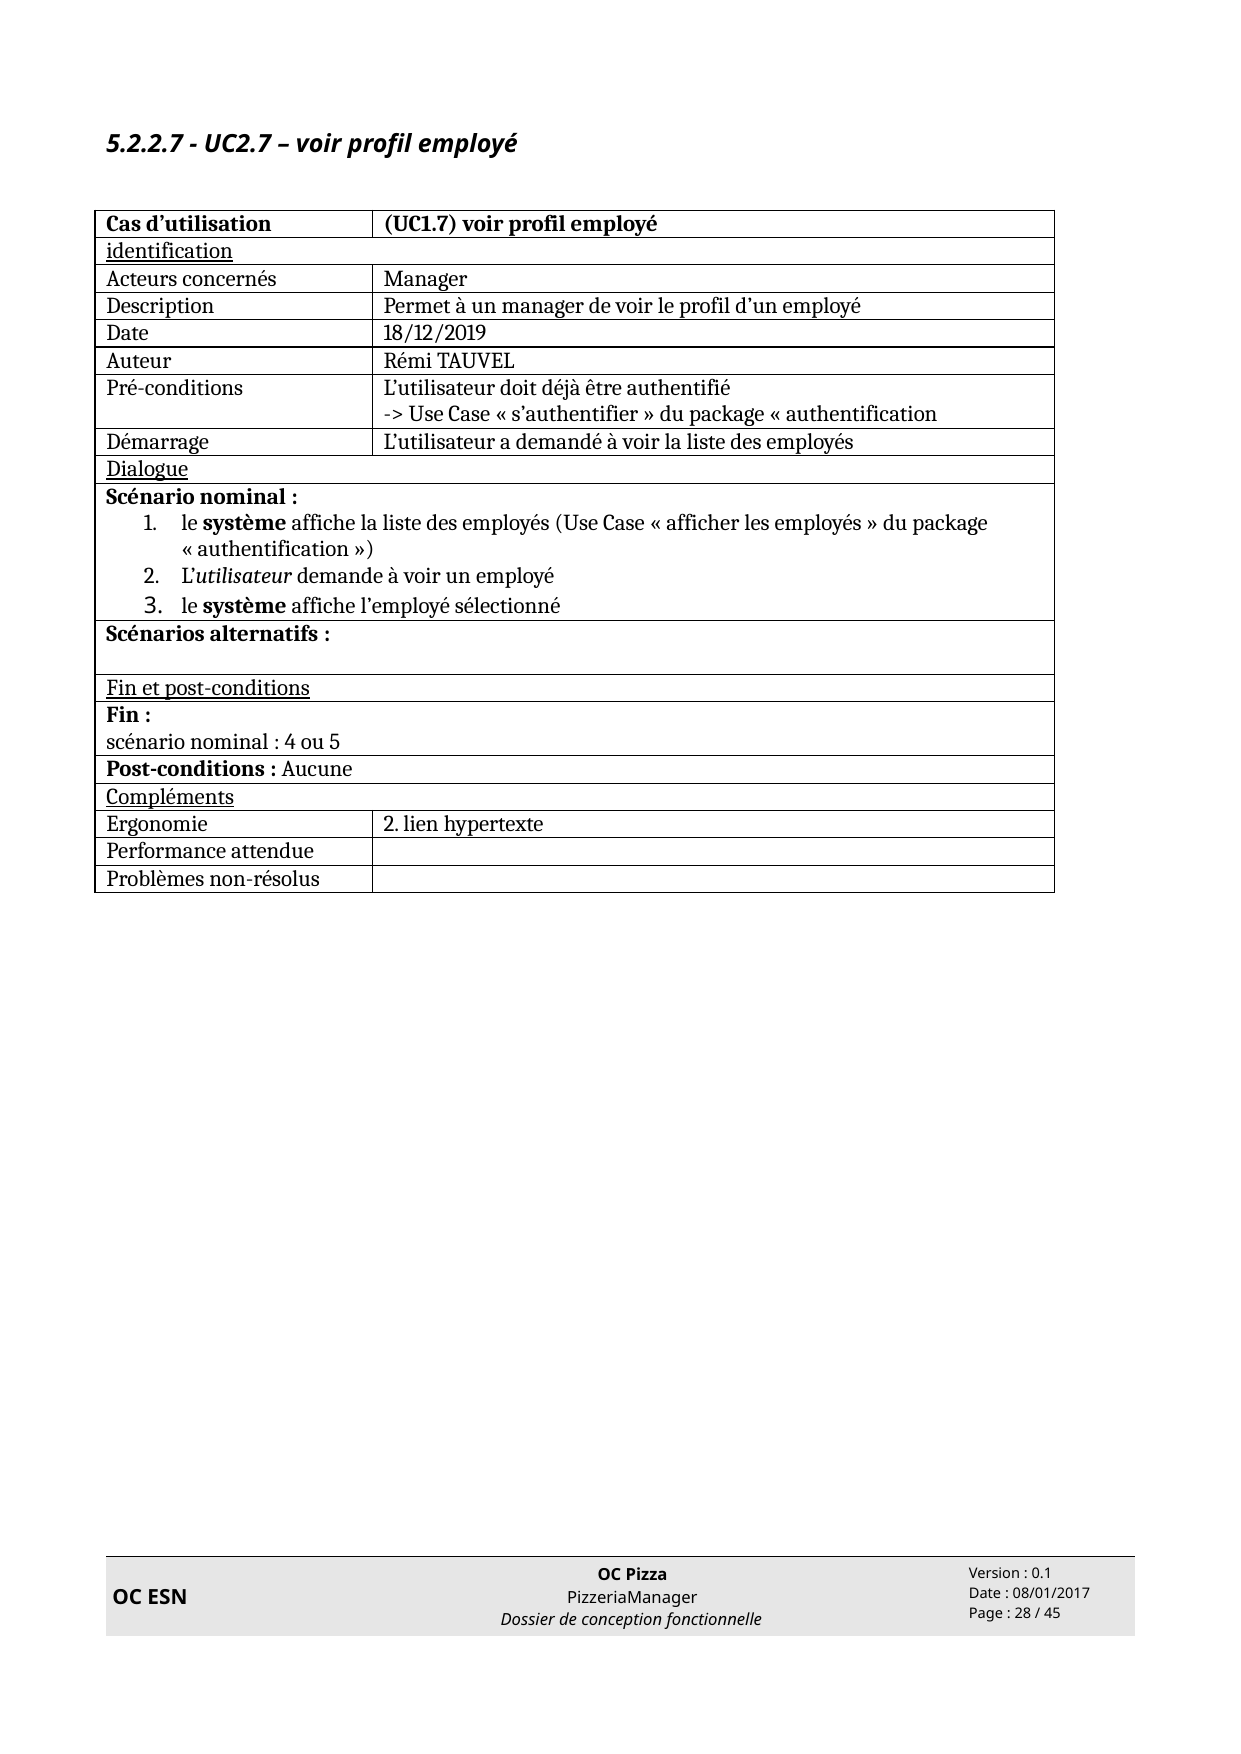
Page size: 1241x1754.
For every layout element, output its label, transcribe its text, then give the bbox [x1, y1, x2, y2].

table_header (UC1.7) voir profil employé [373, 211, 1054, 237]
table_cell Permet à un manager de voir le profil d’un employé [373, 293, 1054, 319]
table_cell [373, 838, 1054, 864]
table_cell Dialogue [96, 456, 1054, 482]
table_cell [373, 866, 1054, 892]
table_cell Compléments [96, 784, 1054, 810]
table_cell identification [96, 238, 1054, 264]
table_cell Fin et post-conditions [96, 675, 1054, 701]
table_cell Problèmes non-résolus [96, 866, 372, 892]
table_cell Ergonomie [96, 811, 372, 837]
table_cell L’utilisateur a demandé à voir la liste des employés [373, 429, 1054, 455]
table_cell Rémi TAUVEL [373, 348, 1054, 374]
table_cell Acteurs concernés [96, 265, 372, 292]
subtitle UC2.7 – voir profil employé [106, 125, 1134, 159]
table_cell 2. lien hypertexte [373, 811, 1054, 837]
table_cell 18/12/2019 [373, 320, 1054, 346]
table_cell Fin : scénario nominal : 4 ou 5 [96, 702, 1054, 755]
table_cell Scénarios alternatifs : [96, 621, 1054, 674]
table_cell Description [96, 293, 372, 319]
table_cell Post-conditions : Aucune [96, 756, 1054, 782]
table_cell Démarrage [96, 429, 372, 455]
table_cell Manager [373, 265, 1054, 292]
table_cell Date [96, 320, 372, 346]
table_header Cas d’utilisation [96, 211, 372, 237]
table_cell L’utilisateur doit déjà être authentifié -> Use Case « s’authentifier » du package « authentification [373, 375, 1054, 428]
table_cell Performance attendue [96, 838, 372, 864]
table_cell Auteur [96, 348, 372, 374]
table_cell Pré-conditions [96, 375, 372, 428]
table_cell Scénario nominal : le système affiche la liste des employés (Use Case « afficher les employés » du package « authentification ») L’utilisateur demande à voir un employé le système affiche l’employé sélectionné [96, 484, 1054, 620]
